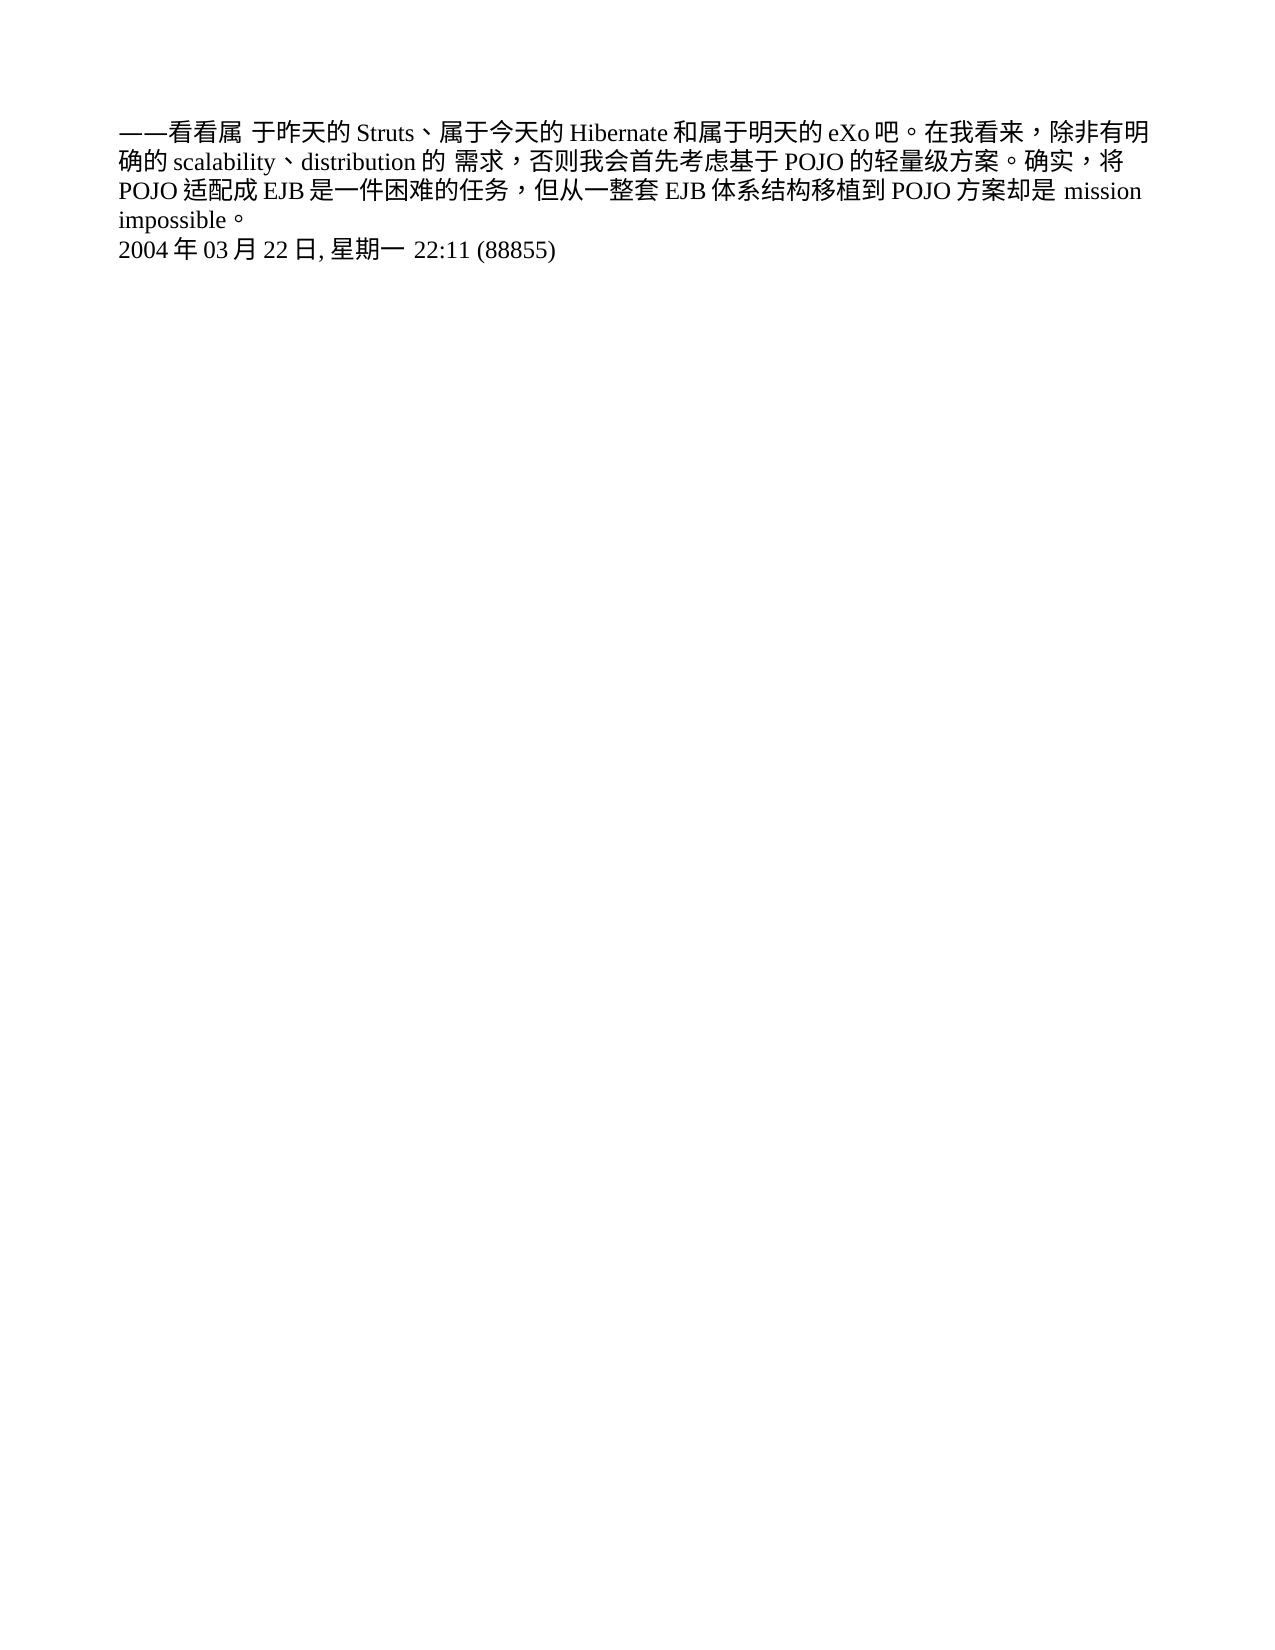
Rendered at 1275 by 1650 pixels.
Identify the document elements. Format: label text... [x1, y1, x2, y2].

text 2004年03月22日, 星期一 22:11 (88855) [118, 235, 1157, 264]
text ——看看属 于昨天的Struts、属于今天的Hibernate和属于明天的eXo吧。在我看来，除非有明确的scalability、distribution的 需求，否则我会首先考虑基于POJO的轻量级方案。确实，将POJO适配成EJB是一件困难的任务，但从一整套EJB体系结构移植到POJO方案却是 mission impossible。 [118, 118, 1157, 235]
